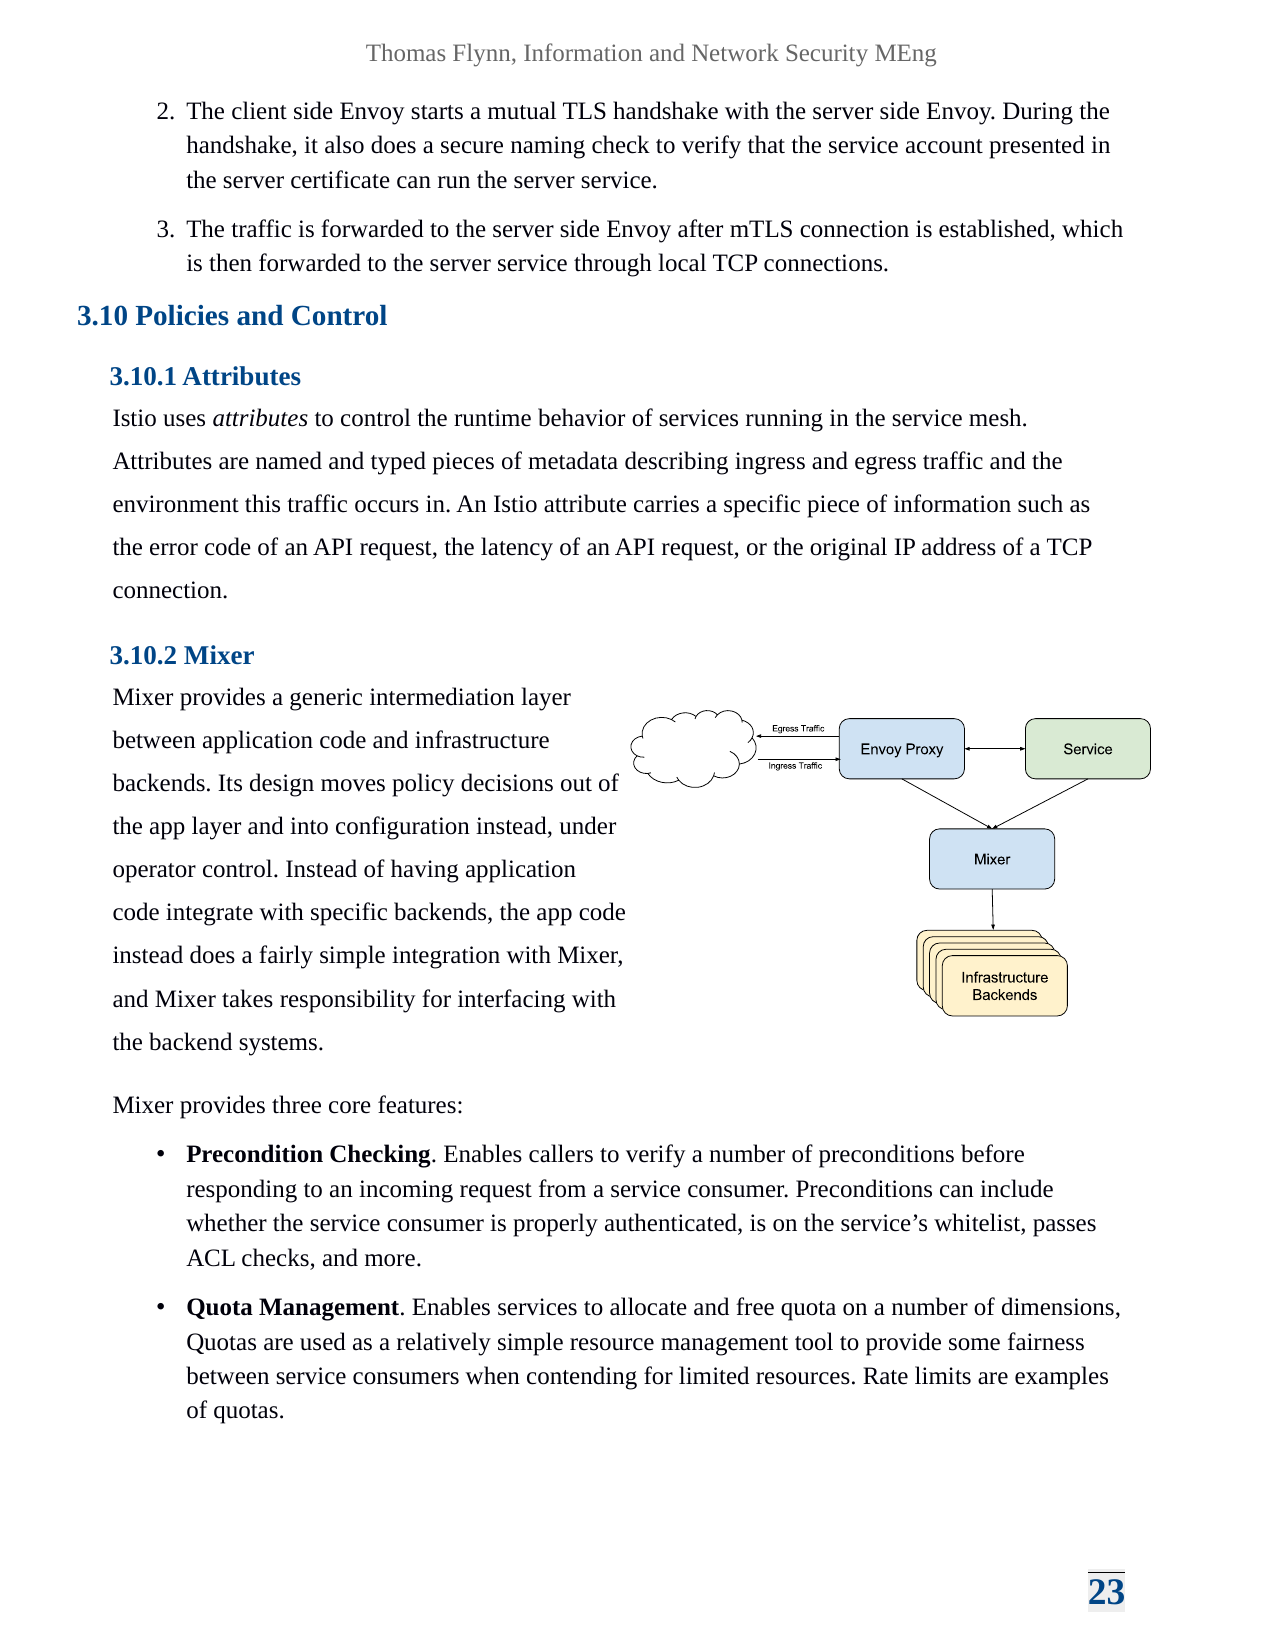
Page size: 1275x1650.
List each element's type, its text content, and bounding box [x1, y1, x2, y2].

subtitle 3.10 Policies and Control [74, 298, 1125, 331]
list The traffic is forwarded to the server side Envoy after mTLS connection is established, which is then forwarded to the server service through local TCP connections. [156, 214, 1125, 277]
text Mixer provides three core features: [112, 1091, 1125, 1119]
text Mixer provides a generic intermediation layer between application code and infrastructure backends. Its design moves policy decisions out of the app layer and into configuration instead, under operator control. Instead of having application code integrate with specific backends, the app code instead does a fairly simple integration with Mixer, and Mixer takes responsibility for interfacing with the backend systems. [112, 682, 1125, 1056]
list Precondition Checking. Enables callers to verify a number of preconditions before responding to an incoming request from a service consumer. Preconditions can include whether the service consumer is properly authenticated, is on the service’s whitelist, passes ACL checks, and more. [156, 1139, 1125, 1272]
list Quota Management. Enables services to allocate and free quota on a number of dimensions, Quotas are used as a relatively simple resource management tool to provide some fairness between service consumers when contending for limited resources. Rate limits are examples of quotas. [156, 1292, 1125, 1424]
subtitle 3.10.1 Attributes [109, 360, 1125, 391]
list The client side Envoy starts a mutual TLS handshake with the server side Envoy. During the handshake, it also does a secure naming check to verify that the service account presented in the server certificate can run the server service. [156, 96, 1125, 194]
text Istio uses attributes to control the runtime behavior of services running in the service mesh. Attributes are named and typed pieces of metadata describing ingress and egress traffic and the environment this traffic occurs in. An Istio attribute carries a specific piece of information such as the error code of an API request, the latency of an API request, or the original IP address of a TCP connection. [112, 403, 1125, 604]
subtitle 3.10.2 Mixer [109, 639, 1125, 670]
